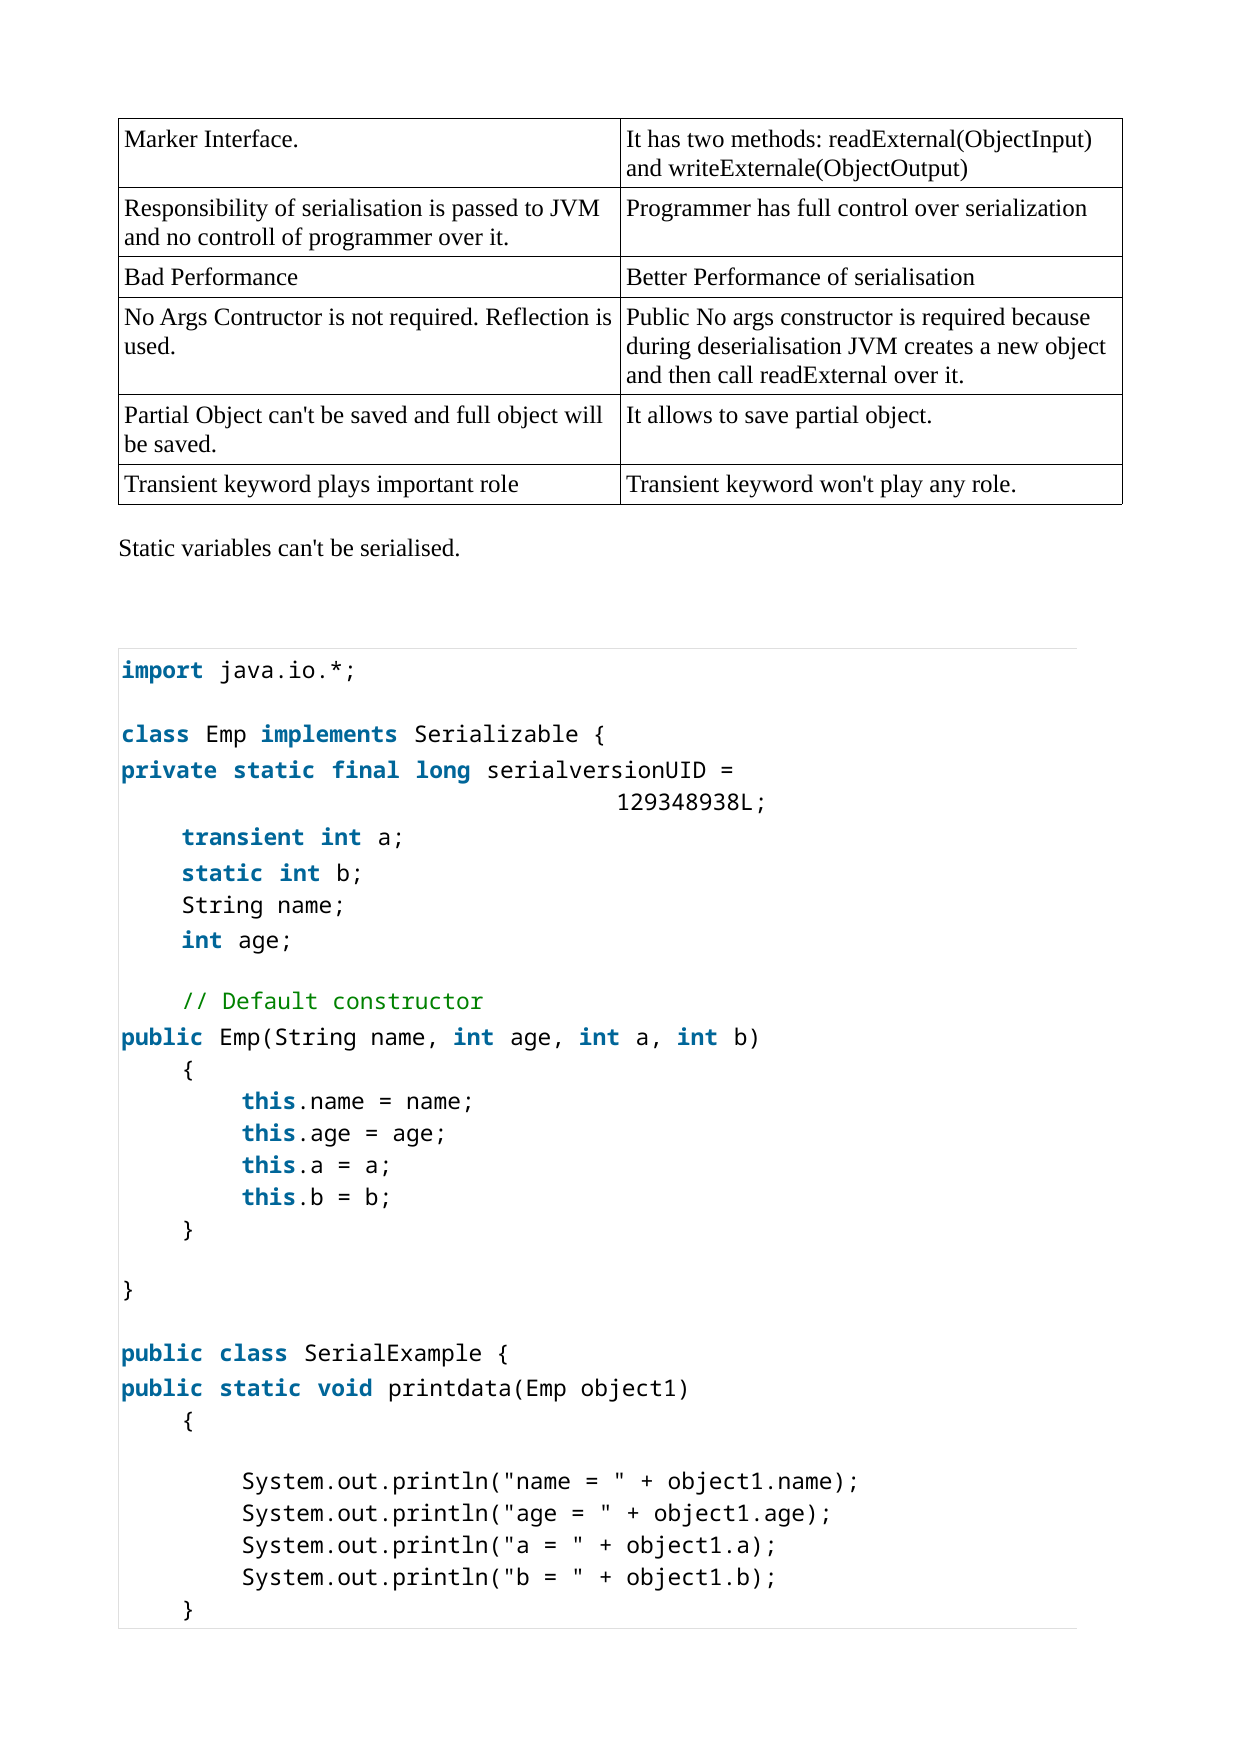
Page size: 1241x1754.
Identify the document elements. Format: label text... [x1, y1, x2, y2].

table_header import java.io.*; class Emp implements Serializable { private static final long serialversionUID = 129348938L; transient int a; static int b; String name; int age; // Default constructor public Emp(String name, int age, int a, int b) { this.name = name; this.age = age; this.a = a; this.b = b; } } public class SerialExample { public static void printdata(Emp object1) { System.out.println("name = " + object1.name); System.out.println("age = " + object1.age); System.out.println("a = " + object1.a); System.out.println("b = " + object1.b); } [119, 649, 1077, 1628]
table_cell Marker Interface. [119, 119, 620, 187]
table_cell It has two methods: readExternal(ObjectInput) and writeExternale(ObjectOutput) [621, 119, 1122, 187]
table_cell Partial Object can't be saved and full object will be saved. [119, 395, 620, 463]
table_cell Transient keyword won't play any role. [621, 465, 1122, 504]
table_cell Transient keyword plays important role [119, 465, 620, 504]
table_cell Bad Performance [119, 257, 620, 297]
text Static variables can't be serialised. [118, 533, 1122, 561]
table_cell It allows to save partial object. [621, 395, 1122, 463]
table_cell Better Performance of serialisation [621, 257, 1122, 297]
table_cell Responsibility of serialisation is passed to JVM and no controll of programmer over it. [119, 188, 620, 256]
table_cell Programmer has full control over serialization [621, 188, 1122, 256]
table_cell No Args Contructor is not required. Reflection is used. [119, 298, 620, 394]
table_cell Public No args constructor is required because during deserialisation JVM creates a new object and then call readExternal over it. [621, 298, 1122, 394]
